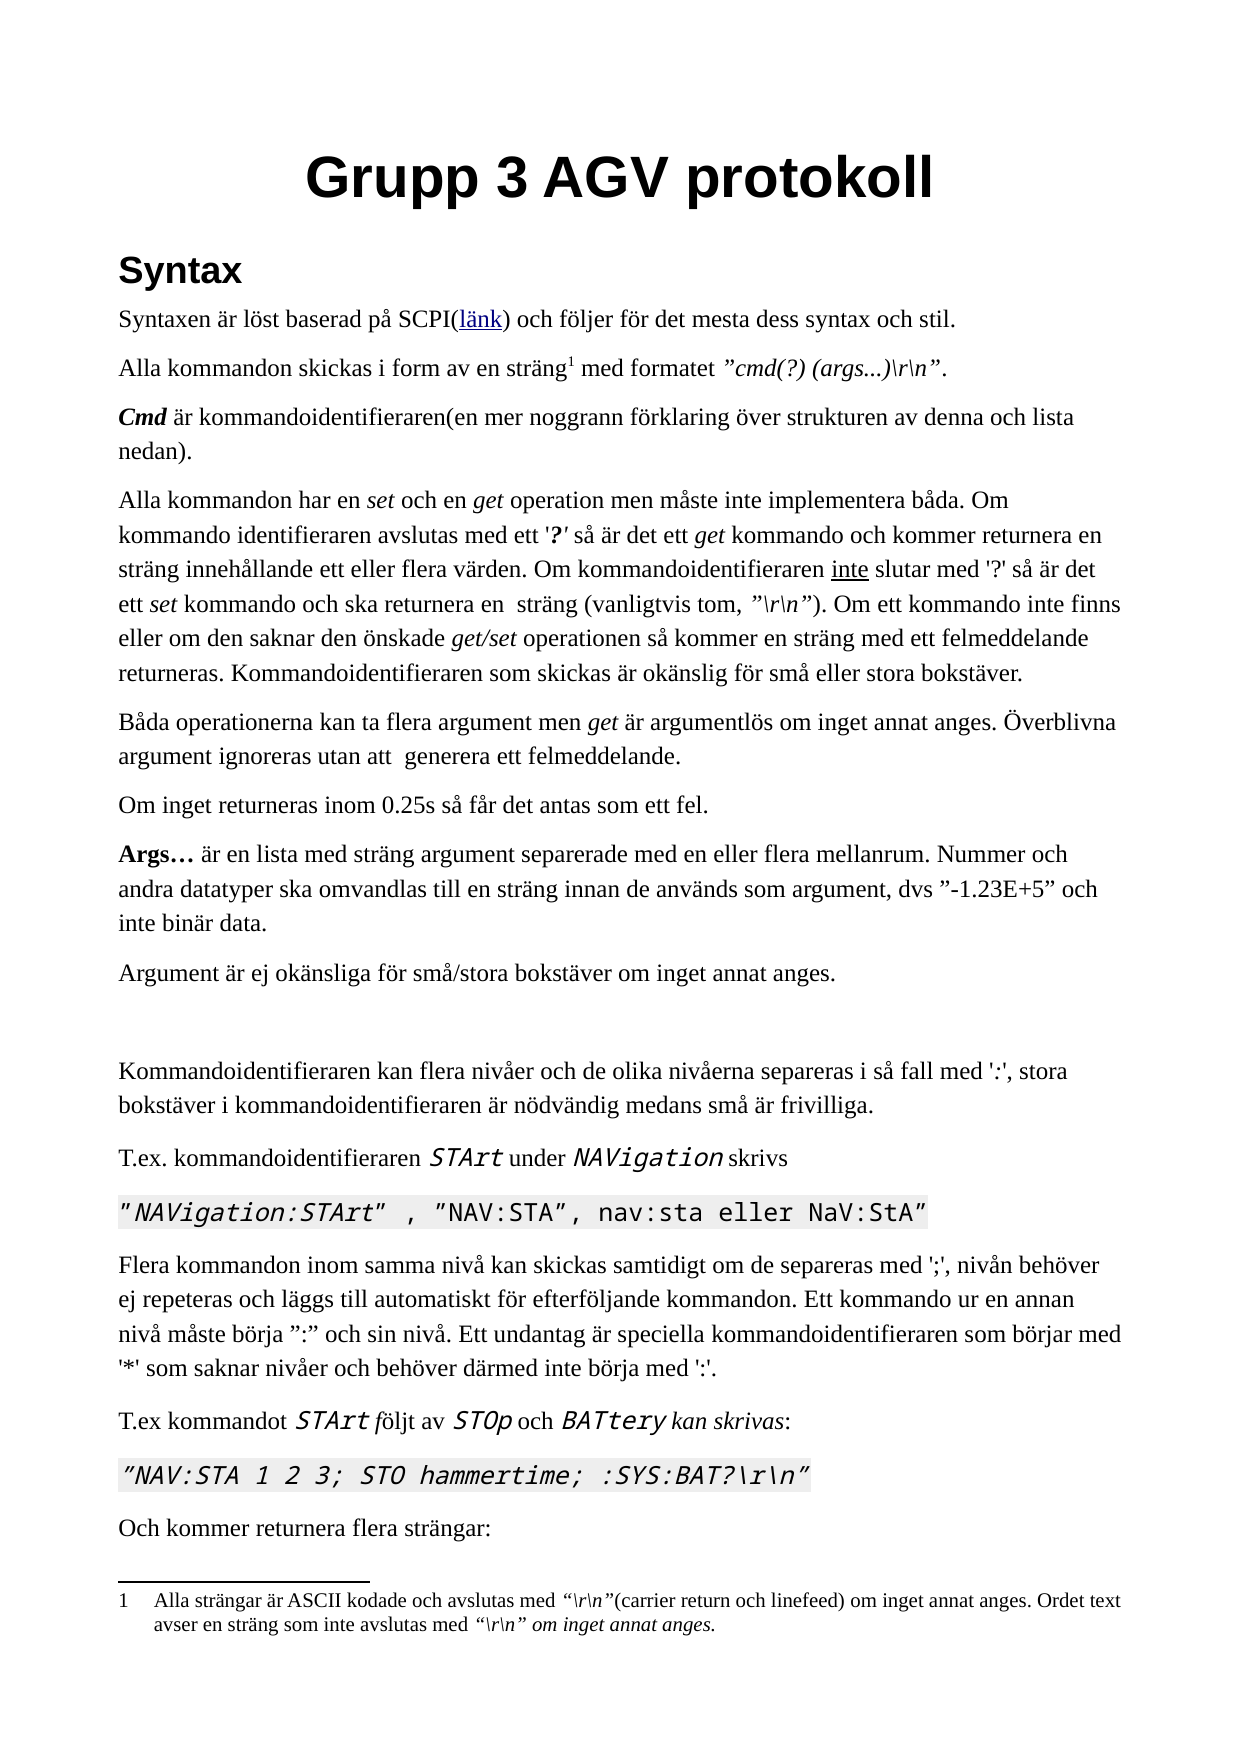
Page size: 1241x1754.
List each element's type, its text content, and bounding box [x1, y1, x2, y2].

text Cmd är kommandoidentifieraren(en mer noggrann förklaring över strukturen av denna och lista nedan). [118, 402, 1122, 465]
text ”NAV:STA 1 2 3; STO hammertime; :SYS:BAT?\r\n” [118, 1458, 1122, 1492]
text Om inget returneras inom 0.25s så får det antas som ett fel. [118, 791, 1122, 819]
text Argument är ej okänsliga för små/stora bokstäver om inget annat anges. [118, 958, 1122, 986]
text Syntaxen är löst baserad på SCPI(länk) och följer för det mesta dess syntax och stil. [118, 304, 1122, 333]
text Kommandoidentifieraren kan flera nivåer och de olika nivåerna separeras i så fall med ':', stora bokstäver i kommandoidentifieraren är nödvändig medans små är frivilliga. [118, 1056, 1122, 1119]
text Flera kommandon inom samma nivå kan skickas samtidigt om de separeras med ';', nivån behöver ej repeteras och läggs till automatiskt för efterföljande kommandon. Ett kommando ur en annan nivå måste börja ”:” och sin nivå. Ett undantag är speciella kommandoidentifieraren som börjar med '*' som saknar nivåer och behöver därmed inte börja med ':'. [118, 1250, 1122, 1382]
text Alla strängar är ASCII kodade och avslutas med “\r\n”(carrier return och linefeed) om inget annat anges. Ordet text avser en sträng som inte avslutas med “\r\n” om inget annat anges. [118, 1588, 1122, 1636]
text Alla kommandon har en set och en get operation men måste inte implementera båda. Om kommando identifieraren avslutas med ett '?' så är det ett get kommando och kommer returnera en sträng innehållande ett eller flera värden. Om kommandoidentifieraren inte slutar med '?' så är det ett set kommando och ska returnera en sträng (vanligtvis tom, ”\r\n”). Om ett kommando inte finns eller om den saknar den önskade get/set operationen så kommer en sträng med ett felmeddelande returneras. Kommandoidentifieraren som skickas är okänslig för små eller stora bokstäver. [118, 486, 1122, 687]
title Grupp 3 AGV protokoll [118, 143, 1122, 210]
text Och kommer returnera flera strängar: [118, 1513, 1122, 1542]
text T.ex. kommandoidentifieraren STArt under NAVigation skrivs [118, 1139, 1122, 1173]
text ”NAVigation:STArt” , ”NAV:STA”, nav:sta eller NaV:StA” [118, 1195, 1122, 1229]
text Args… är en lista med sträng argument separerade med en eller flera mellanrum. Nummer och andra datatyper ska omvandlas till en sträng innan de används som argument, dvs ”-1.23E+5” och inte binär data. [118, 839, 1122, 937]
subtitle Syntax [118, 248, 1122, 291]
text T.ex kommandot STArt följt av STOp och BATtery kan skrivas: [118, 1403, 1122, 1437]
text Båda operationerna kan ta flera argument men get är argumentlös om inget annat anges. Överblivna argument ignoreras utan att generera ett felmeddelande. [118, 707, 1122, 770]
text Alla kommandon skickas i form av en sträng med formatet ”cmd(?) (args...)\r\n”. [118, 353, 1122, 382]
